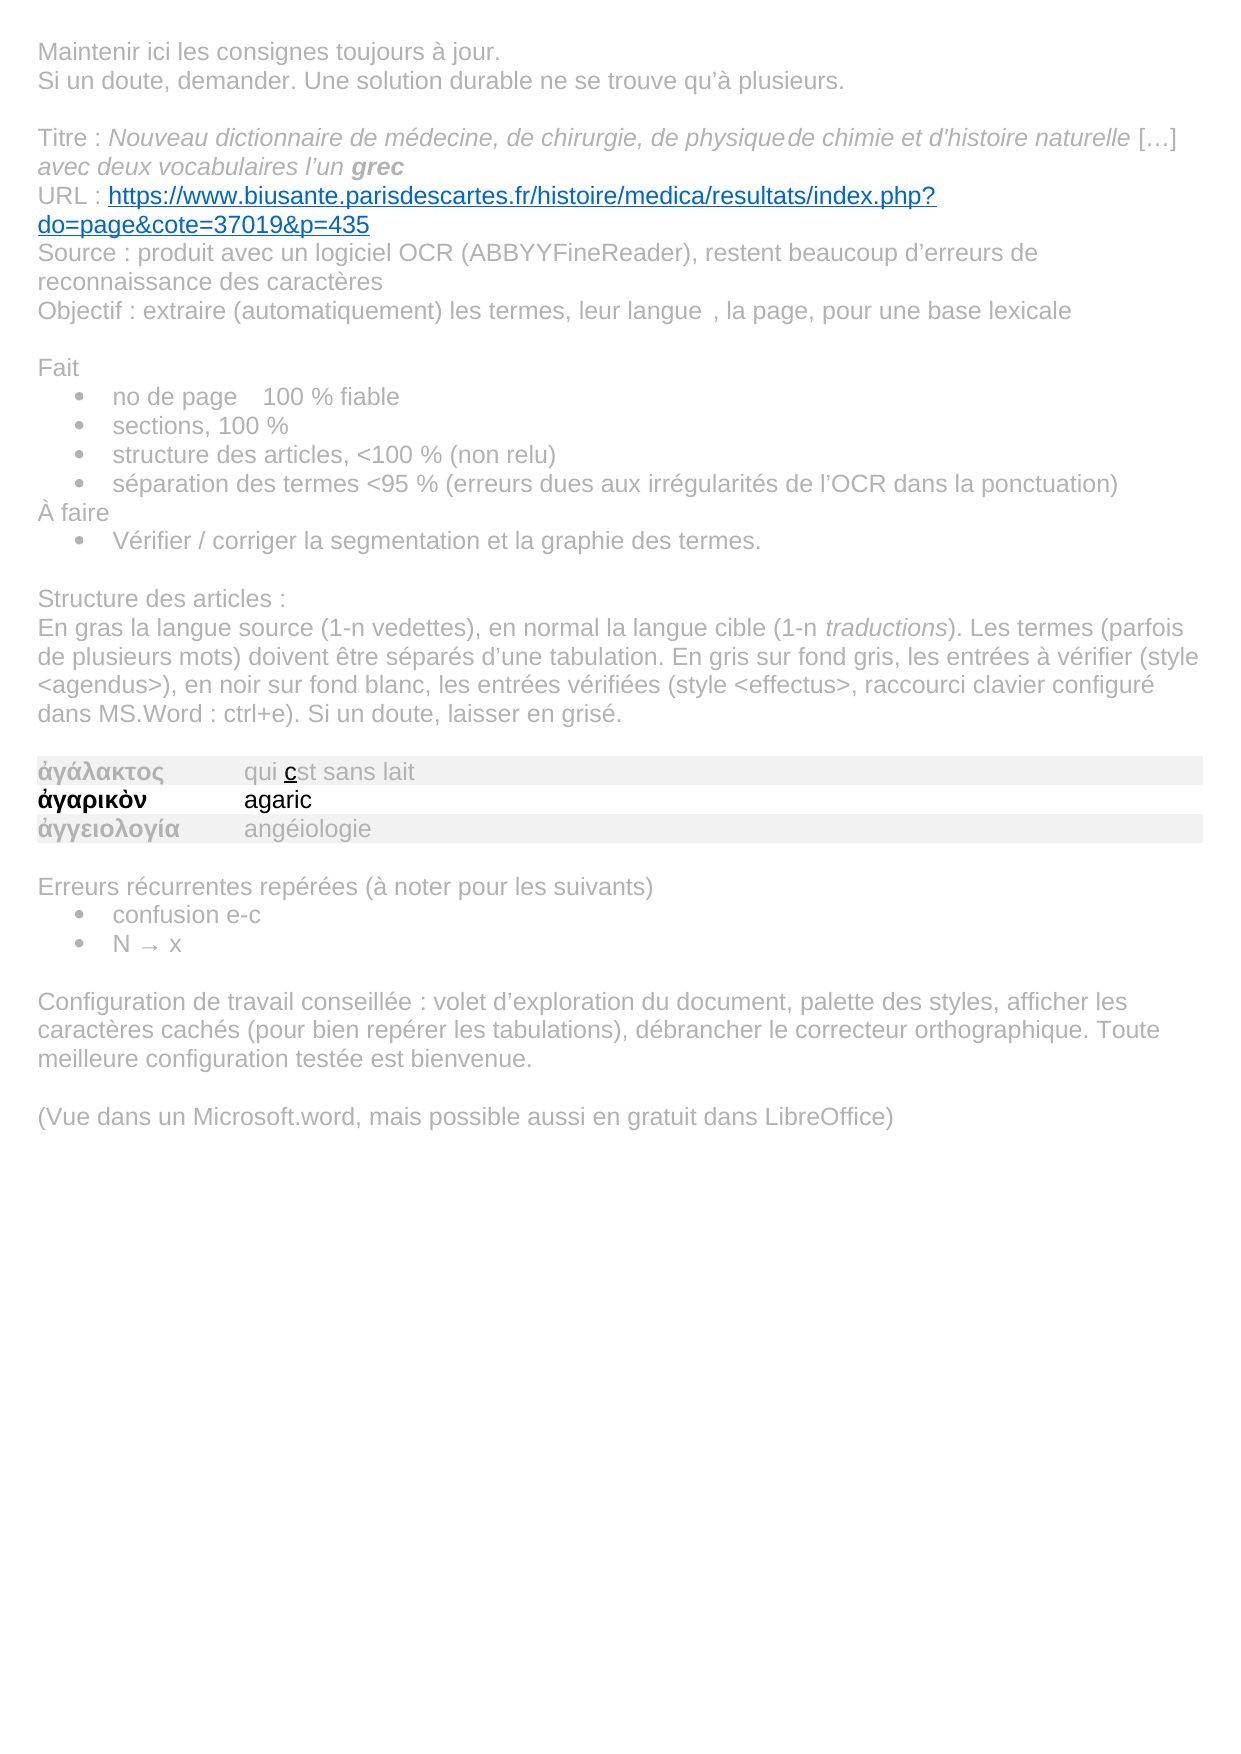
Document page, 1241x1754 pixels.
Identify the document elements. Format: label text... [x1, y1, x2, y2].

list Vérifier / corriger la segmentation et la graphie des termes. [75, 526, 1203, 555]
text Fait [37, 353, 1203, 382]
list structure des articles, <100 % (non relu) [75, 440, 1203, 469]
text Si un doute, demander. Une solution durable ne se trouve qu’à plusieurs. [37, 66, 1203, 95]
text Objectif : extraire (automatiquement) les termes, leur langue , la page, pour une base lexicale [37, 296, 1203, 325]
text URL : https://www.biusante.parisdescartes.fr/histoire/medica/resultats/index.php?do=page&cote=37019&p=435 [37, 181, 1203, 238]
text Erreurs récurrentes repérées (à noter pour les suivants) [37, 871, 1203, 900]
text ἀγαρικὸν agaric [37, 785, 1203, 814]
text Structure des articles : [37, 584, 1203, 613]
list no de page 100 % fiable [75, 382, 1203, 411]
list sections, 100 % [75, 411, 1203, 440]
text Configuration de travail conseillée : volet d’exploration du document, palette des styles, afficher les caractères cachés (pour bien repérer les tabulations), débrancher le correcteur orthographique. Toute meilleure configuration testée est bienvenue. [37, 987, 1203, 1073]
text (Vue dans un Microsoft.word, mais possible aussi en gratuit dans LibreOffice) [37, 1102, 1203, 1130]
text À faire [37, 498, 1203, 526]
text Source : produit avec un logiciel OCR (ABBYYFineReader), restent beaucoup d’erreurs de reconnaissance des caractères [37, 238, 1203, 296]
list confusion e-c [75, 900, 1203, 929]
list N → x [75, 929, 1203, 958]
list séparation des termes <95 % (erreurs dues aux irrégularités de l’OCR dans la ponctuation) [75, 469, 1203, 498]
text Titre : Nouveau dictionnaire de médecine, de chirurgie, de physique de chimie et d'histoire naturelle […] avec deux vocabulaires l’un grec [37, 123, 1203, 181]
text ἀγάλακτος qui cst sans lait [37, 756, 1203, 785]
text Maintenir ici les consignes toujours à jour. [37, 37, 1203, 66]
text En gras la langue source (1-n vedettes), en normal la langue cible (1-n traductions). Les termes (parfois de plusieurs mots) doivent être séparés d’une tabulation. En gris sur fond gris, les entrées à vérifier (style <agendus>), en noir sur fond blanc, les entrées vérifiées (style <effectus>, raccourci clavier configuré dans MS.Word : ctrl+e). Si un doute, laisser en grisé. [37, 613, 1203, 728]
text ἀγγειολογία angéiologie [37, 814, 1203, 843]
